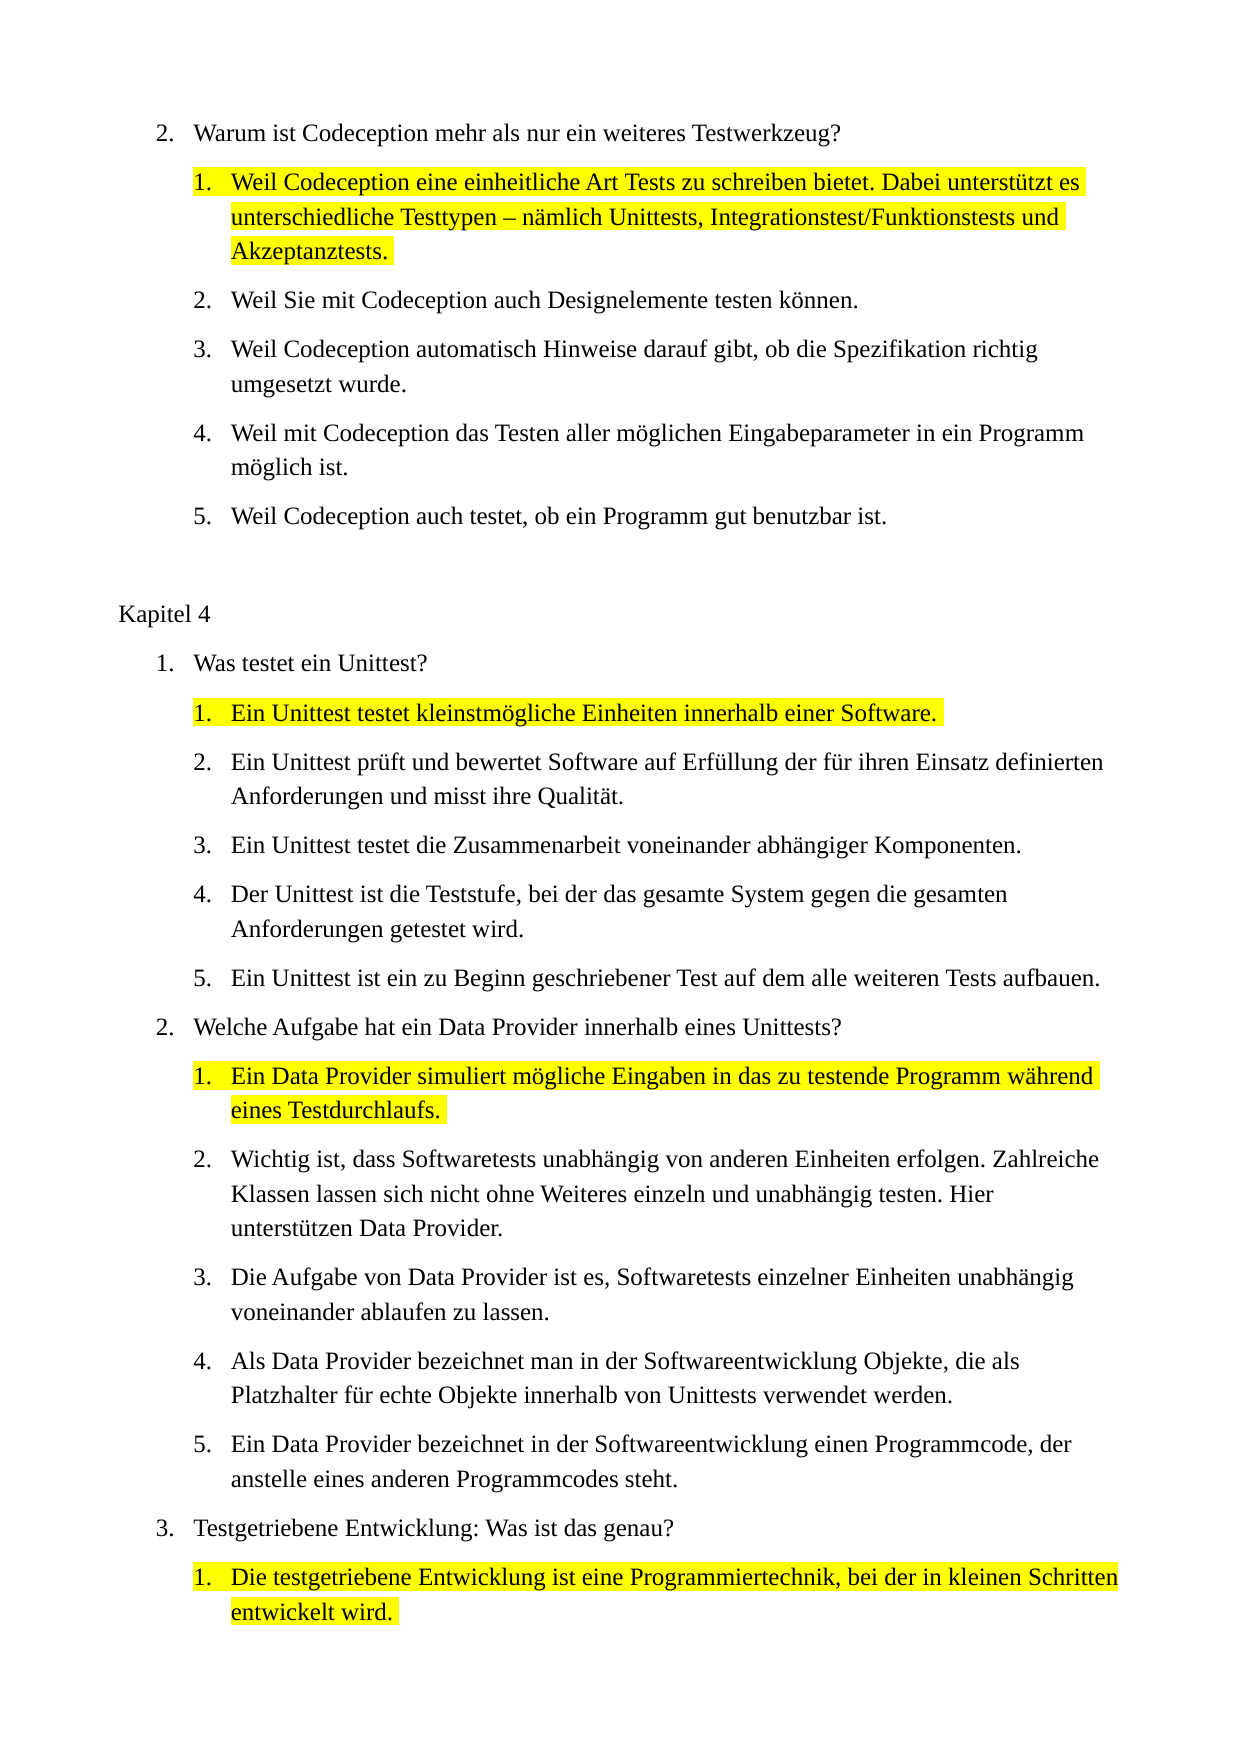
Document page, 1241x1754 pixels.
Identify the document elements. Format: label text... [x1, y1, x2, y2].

list Ein Data Provider simuliert mögliche Eingaben in das zu testende Programm während eines Testdurchlaufs. [193, 1061, 1122, 1124]
list Warum ist Codeception mehr als nur ein weiteres Testwerkzeug? [156, 118, 1122, 147]
list Der Unittest ist die Teststufe, bei der das gesamte System gegen die gesamten Anforderungen getestet wird. [193, 879, 1122, 942]
list Weil Codeception automatisch Hinweise darauf gibt, ob die Spezifikation richtig umgesetzt wurde. [193, 334, 1122, 397]
list Was testet ein Unittest? [156, 648, 1122, 677]
list Die testgetriebene Entwicklung ist eine Programmiertechnik, bei der in kleinen Schritten entwickelt wird. [193, 1562, 1122, 1625]
list Ein Unittest ist ein zu Beginn geschriebener Test auf dem alle weiteren Tests aufbauen. [193, 963, 1122, 992]
list Welche Aufgabe hat ein Data Provider innerhalb eines Unittests? [156, 1012, 1122, 1041]
list Die Aufgabe von Data Provider ist es, Softwaretests einzelner Einheiten unabhängig voneinander ablaufen zu lassen. [193, 1262, 1122, 1326]
list Weil Codeception eine einheitliche Art Tests zu schreiben bietet. Dabei unterstützt es unterschiedliche Testtypen – nämlich Unittests, Integrationstest/Funktionstests und Akzeptanztests. [193, 167, 1122, 265]
list Testgetriebene Entwicklung: Was ist das genau? [156, 1513, 1122, 1542]
list Weil mit Codeception das Testen aller möglichen Eingabeparameter in ein Programm möglich ist. [193, 418, 1122, 481]
text Kapitel 4 [118, 599, 1122, 628]
list Wichtig ist, dass Softwaretests unabhängig von anderen Einheiten erfolgen. Zahlreiche Klassen lassen sich nicht ohne Weiteres einzeln und unabhängig testen. Hier unterstützen Data Provider. [193, 1144, 1122, 1242]
list Ein Unittest prüft und bewertet Software auf Erfüllung der für ihren Einsatz definierten Anforderungen und misst ihre Qualität. [193, 747, 1122, 810]
list Ein Data Provider bezeichnet in der Softwareentwicklung einen Programmcode, der anstelle eines anderen Programmcodes steht. [193, 1429, 1122, 1493]
list Weil Codeception auch testet, ob ein Programm gut benutzbar ist. [193, 501, 1122, 530]
list Als Data Provider bezeichnet man in der Softwareentwicklung Objekte, die als Platzhalter für echte Objekte innerhalb von Unittests verwendet werden. [193, 1346, 1122, 1409]
list Weil Sie mit Codeception auch Designelemente testen können. [193, 285, 1122, 314]
list Ein Unittest testet die Zusammenarbeit voneinander abhängiger Komponenten. [193, 830, 1122, 859]
list Ein Unittest testet kleinstmögliche Einheiten innerhalb einer Software. [193, 698, 1122, 726]
